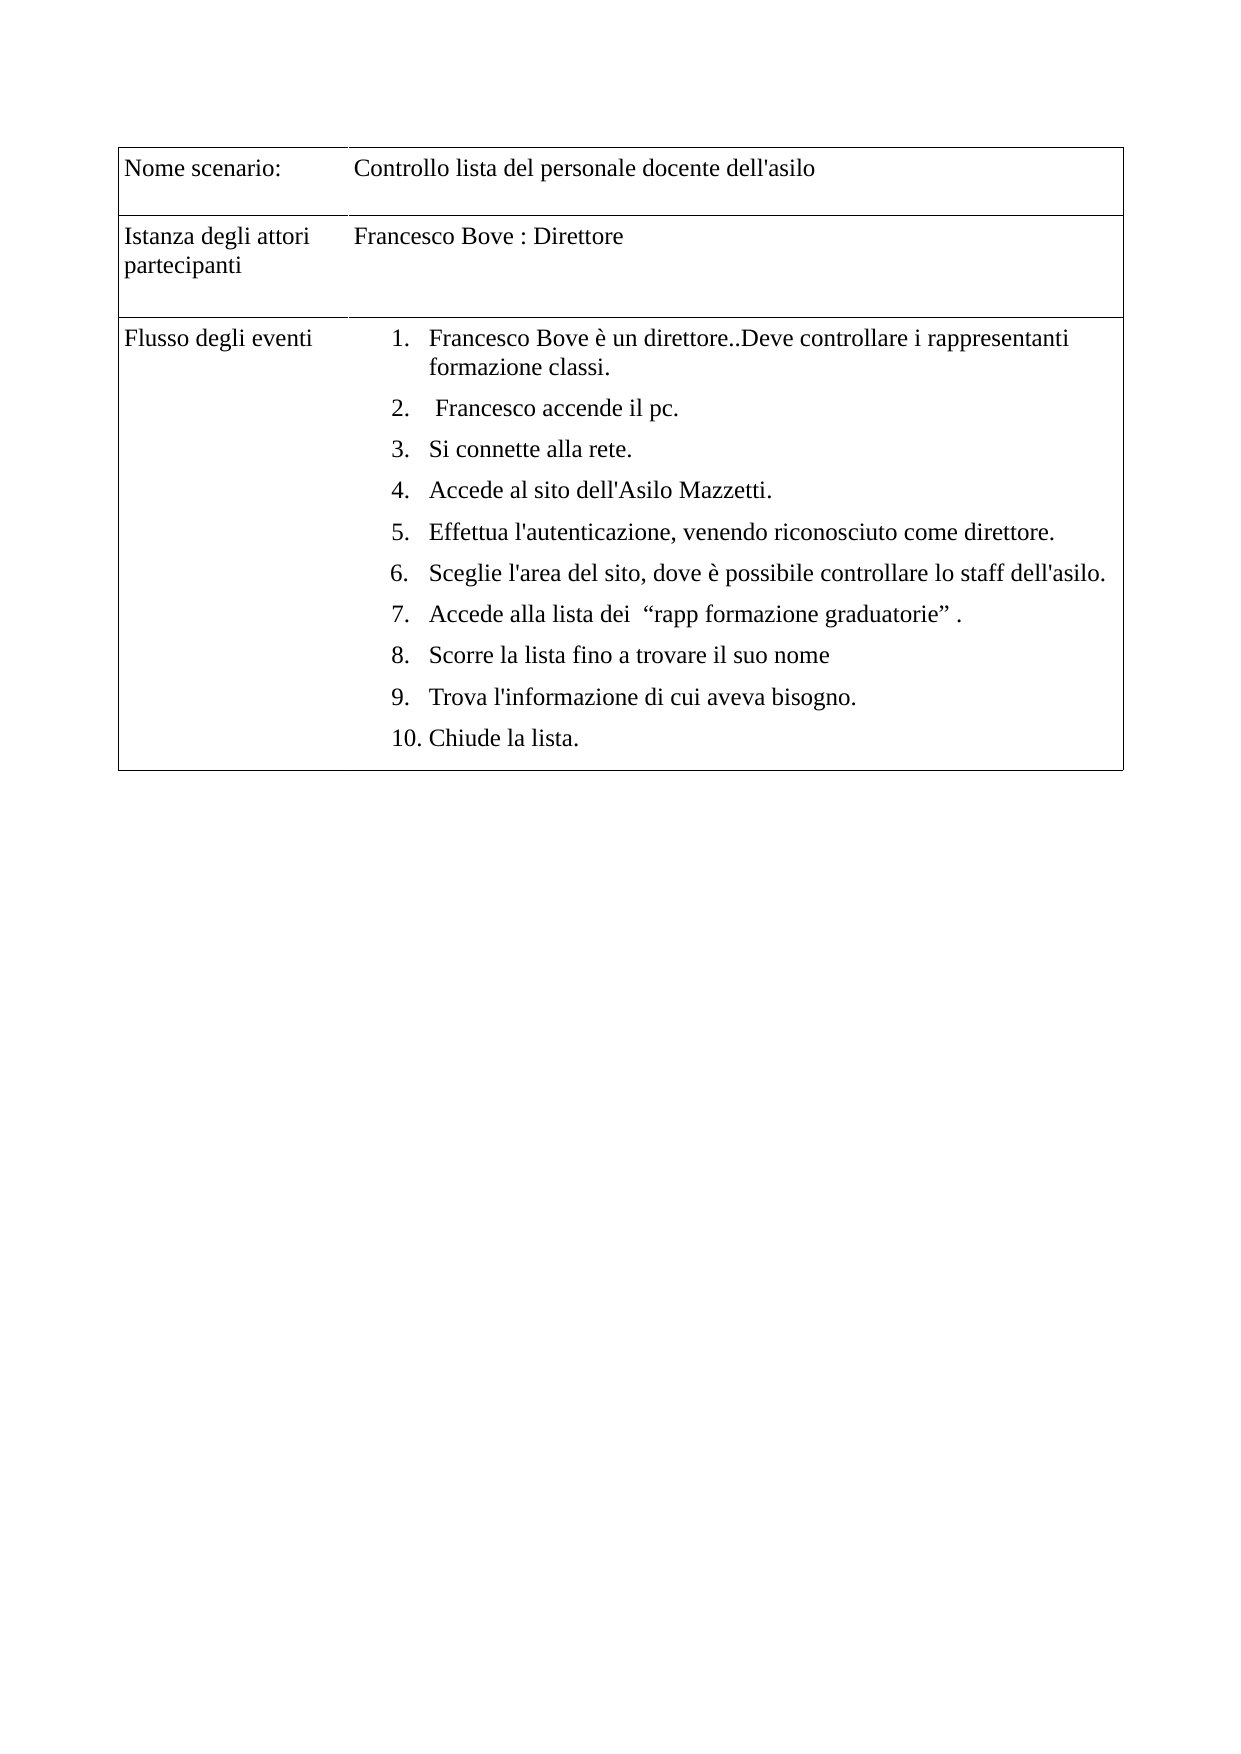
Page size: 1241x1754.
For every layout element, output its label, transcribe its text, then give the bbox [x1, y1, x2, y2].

table_cell Francesco Bove : Direttore [349, 216, 1123, 317]
table_header Nome scenario: [119, 148, 348, 215]
table_cell Flusso degli eventi [119, 318, 348, 770]
table_header Controllo lista del personale docente dell'asilo [349, 148, 1123, 215]
table_cell Istanza degli attori partecipanti [119, 216, 348, 317]
table_cell Francesco Bove è un direttore..Deve controllare i rappresentanti formazione classi. Francesco accende il pc. Si connette alla rete. Accede al sito dell'Asilo Mazzetti. Effettua l'autenticazione, venendo riconosciuto come direttore. Sceglie l'area del sito, dove è possibile controllare lo staff dell'asilo. Accede alla lista dei “rapp formazione graduatorie” . Scorre la lista fino a trovare il suo nome Trova l'informazione di cui aveva bisogno. Chiude la lista. [349, 318, 1123, 770]
